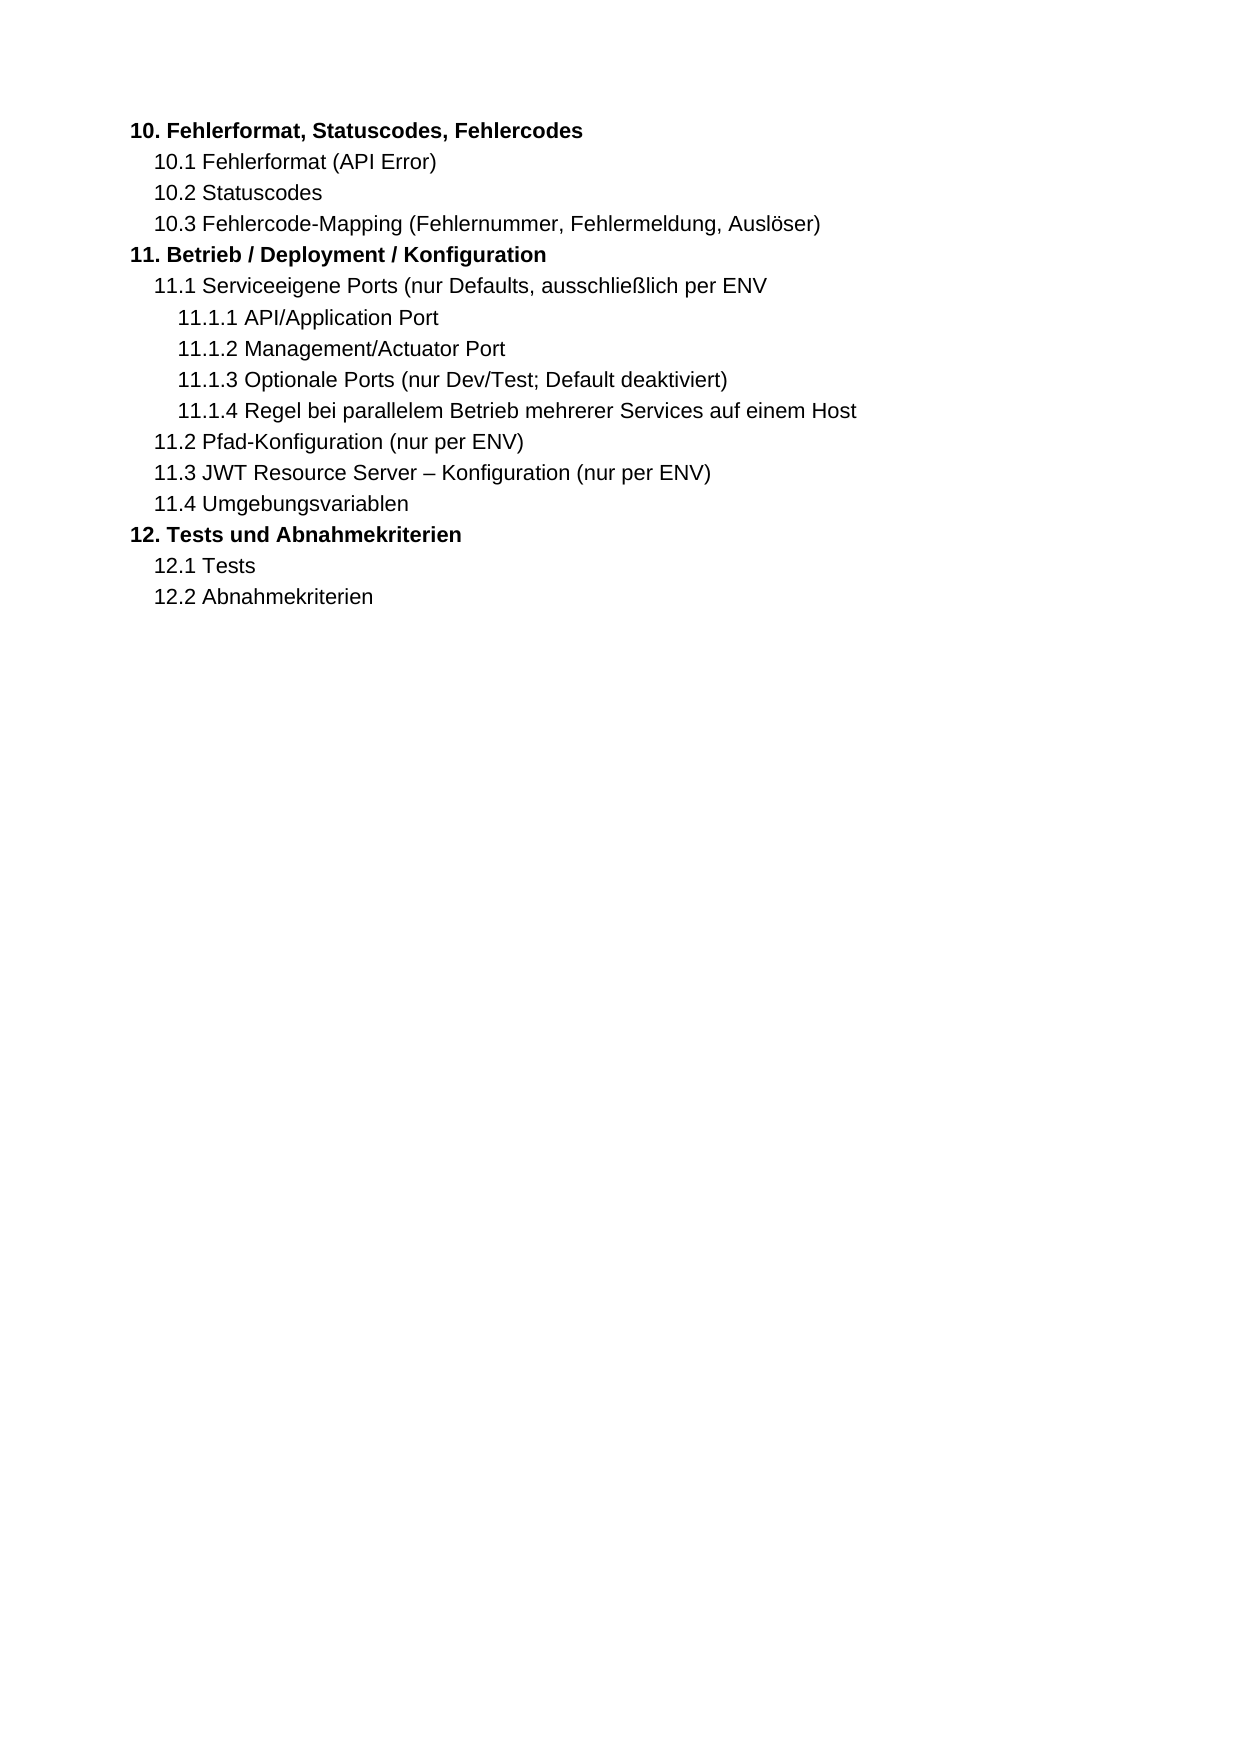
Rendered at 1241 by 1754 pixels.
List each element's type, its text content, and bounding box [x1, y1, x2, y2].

text 11.1.2 Management/Actuator Port [177, 335, 1110, 361]
text 10.2 Statuscodes [153, 180, 1110, 205]
text 10.1 Fehlerformat (API Error) [153, 149, 1110, 174]
text 11.4 Umgebungsvariablen [153, 491, 1110, 516]
text 11.1.1 API/Application Port [177, 304, 1110, 329]
text 12.1 Tests [153, 553, 1110, 578]
text 11.1.3 Optionale Ports (nur Dev/Test; Default deaktiviert) [177, 366, 1110, 392]
text 12. Tests und Abnahmekriterien [130, 522, 1110, 547]
text 10. Fehlerformat, Statuscodes, Fehlercodes [130, 118, 1110, 143]
text 10.3 Fehlercode-Mapping (Fehlernummer, Fehlermeldung, Auslöser) [153, 211, 1110, 236]
text 11. Betrieb / Deployment / Konfiguration [130, 242, 1110, 267]
text 12.2 Abnahmekriterien [153, 584, 1110, 609]
text 11.1.4 Regel bei parallelem Betrieb mehrerer Services auf einem Host [177, 397, 1110, 423]
text 11.2 Pfad-Konfiguration (nur per ENV) [153, 428, 1110, 454]
text 11.3 JWT Resource Server – Konfiguration (nur per ENV) [153, 459, 1110, 485]
text 11.1 Serviceeigene Ports (nur Defaults, ausschließlich per ENV [153, 273, 1110, 298]
